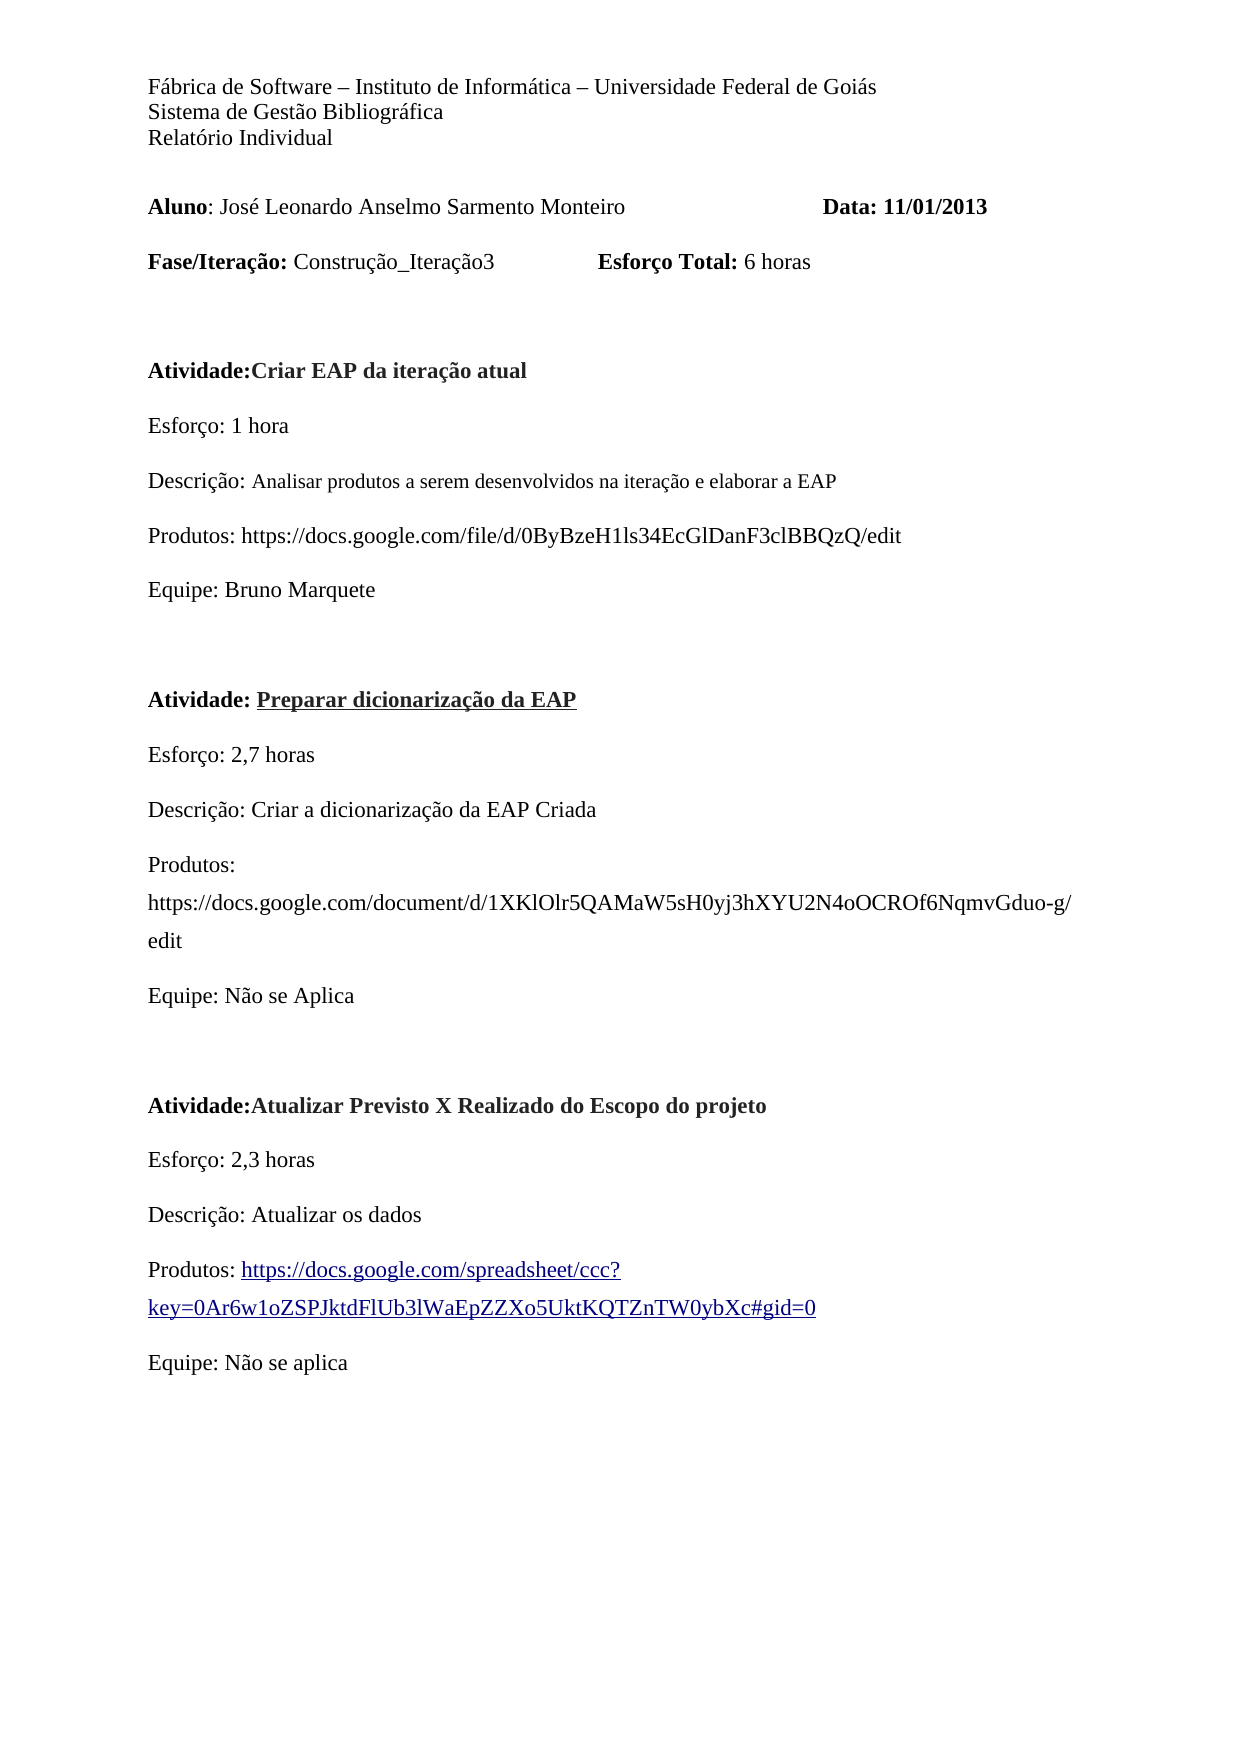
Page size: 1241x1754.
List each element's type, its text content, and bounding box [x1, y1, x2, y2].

text Esforço: 1 hora [148, 413, 1093, 438]
text Atividade: Preparar dicionarização da EAP [148, 687, 1093, 713]
text Produtos: https://docs.google.com/spreadsheet/ccc?key=0Ar6w1oZSPJktdFlUb3lWaEpZZXo5UktKQTZnTW0ybXc#gid=0 [148, 1257, 1093, 1321]
text Equipe: Não se aplica [148, 1350, 1093, 1375]
text Descrição: Criar a dicionarização da EAP Criada [148, 797, 1093, 822]
text Fase/Iteração: Construção_Iteração3 Esforço Total: 6 horas [148, 249, 1093, 274]
text Descrição: Atualizar os dados [148, 1202, 1093, 1228]
text Atividade:Criar EAP da iteração atual [148, 358, 1093, 384]
text Equipe: Bruno Marquete [148, 577, 1093, 603]
text Esforço: 2,7 horas [148, 742, 1093, 767]
text Produtos: https://docs.google.com/file/d/0ByBzeH1ls34EcGlDanF3clBBQzQ/edit [148, 523, 1093, 548]
text Produtos: https://docs.google.com/document/d/1XKlOlr5QAMaW5sH0yj3hXYU2N4oOCROf6NqmvGduo-g/edit [148, 852, 1093, 953]
text Atividade:Atualizar Previsto X Realizado do Escopo do projeto [148, 1093, 1093, 1118]
text Equipe: Não se Aplica [148, 983, 1093, 1008]
text Aluno: José Leonardo Anselmo Sarmento Monteiro Data: 11/01/2013 [148, 194, 1093, 219]
text Descrição: Analisar produtos a serem desenvolvidos na iteração e elaborar a EAP [148, 468, 1093, 493]
text Esforço: 2,3 horas [148, 1147, 1093, 1173]
